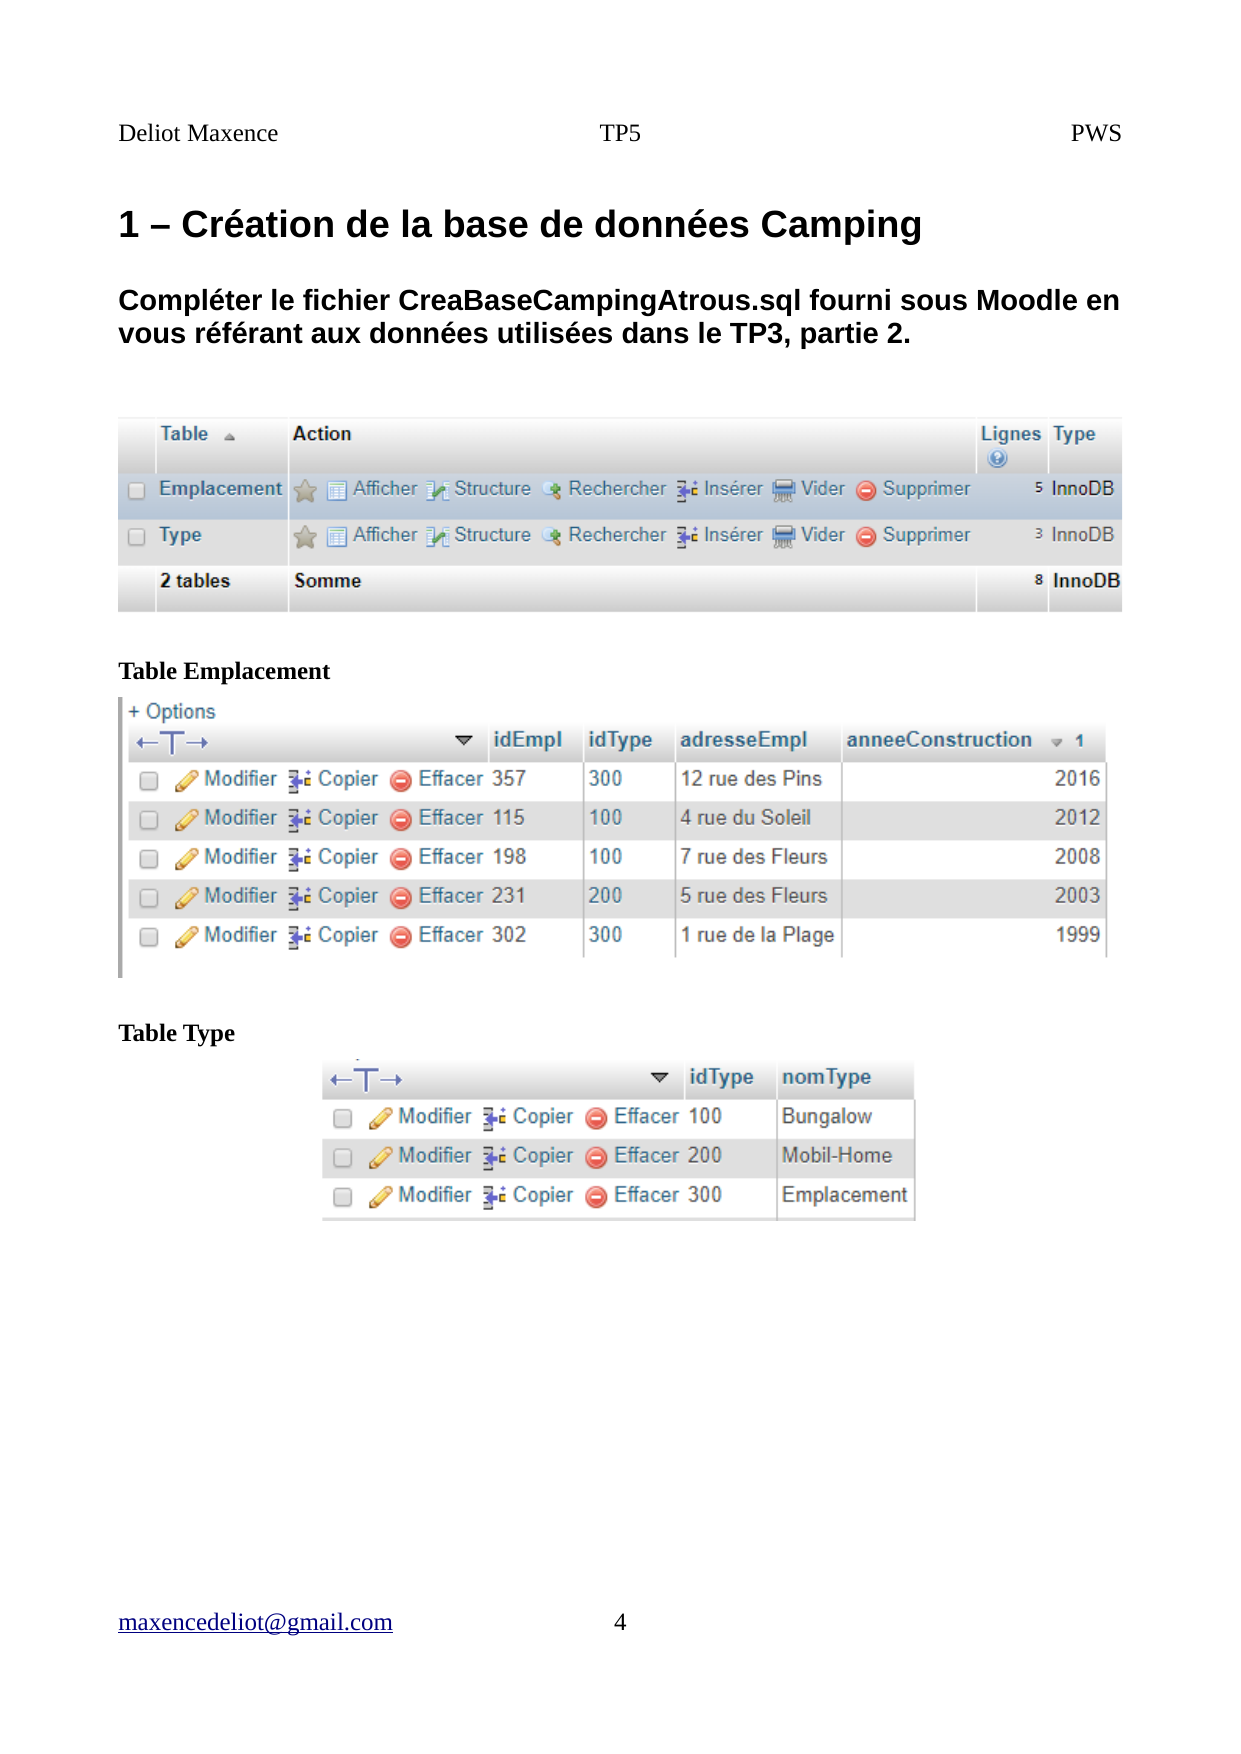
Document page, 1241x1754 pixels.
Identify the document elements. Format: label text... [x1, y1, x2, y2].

picture [118, 403, 1123, 615]
subtitle Compléter le fichier CreaBaseCampingAtrous.sql fourni sous Moodle en vous référant aux données utilisées dans le TP3, partie 2. [118, 282, 1122, 349]
text Table Type [118, 1018, 1122, 1047]
subtitle 1 – Création de la base de données Camping [118, 201, 1122, 245]
text Table Emplacement [118, 656, 1122, 685]
picture [118, 697, 1123, 978]
picture [321, 1059, 919, 1221]
